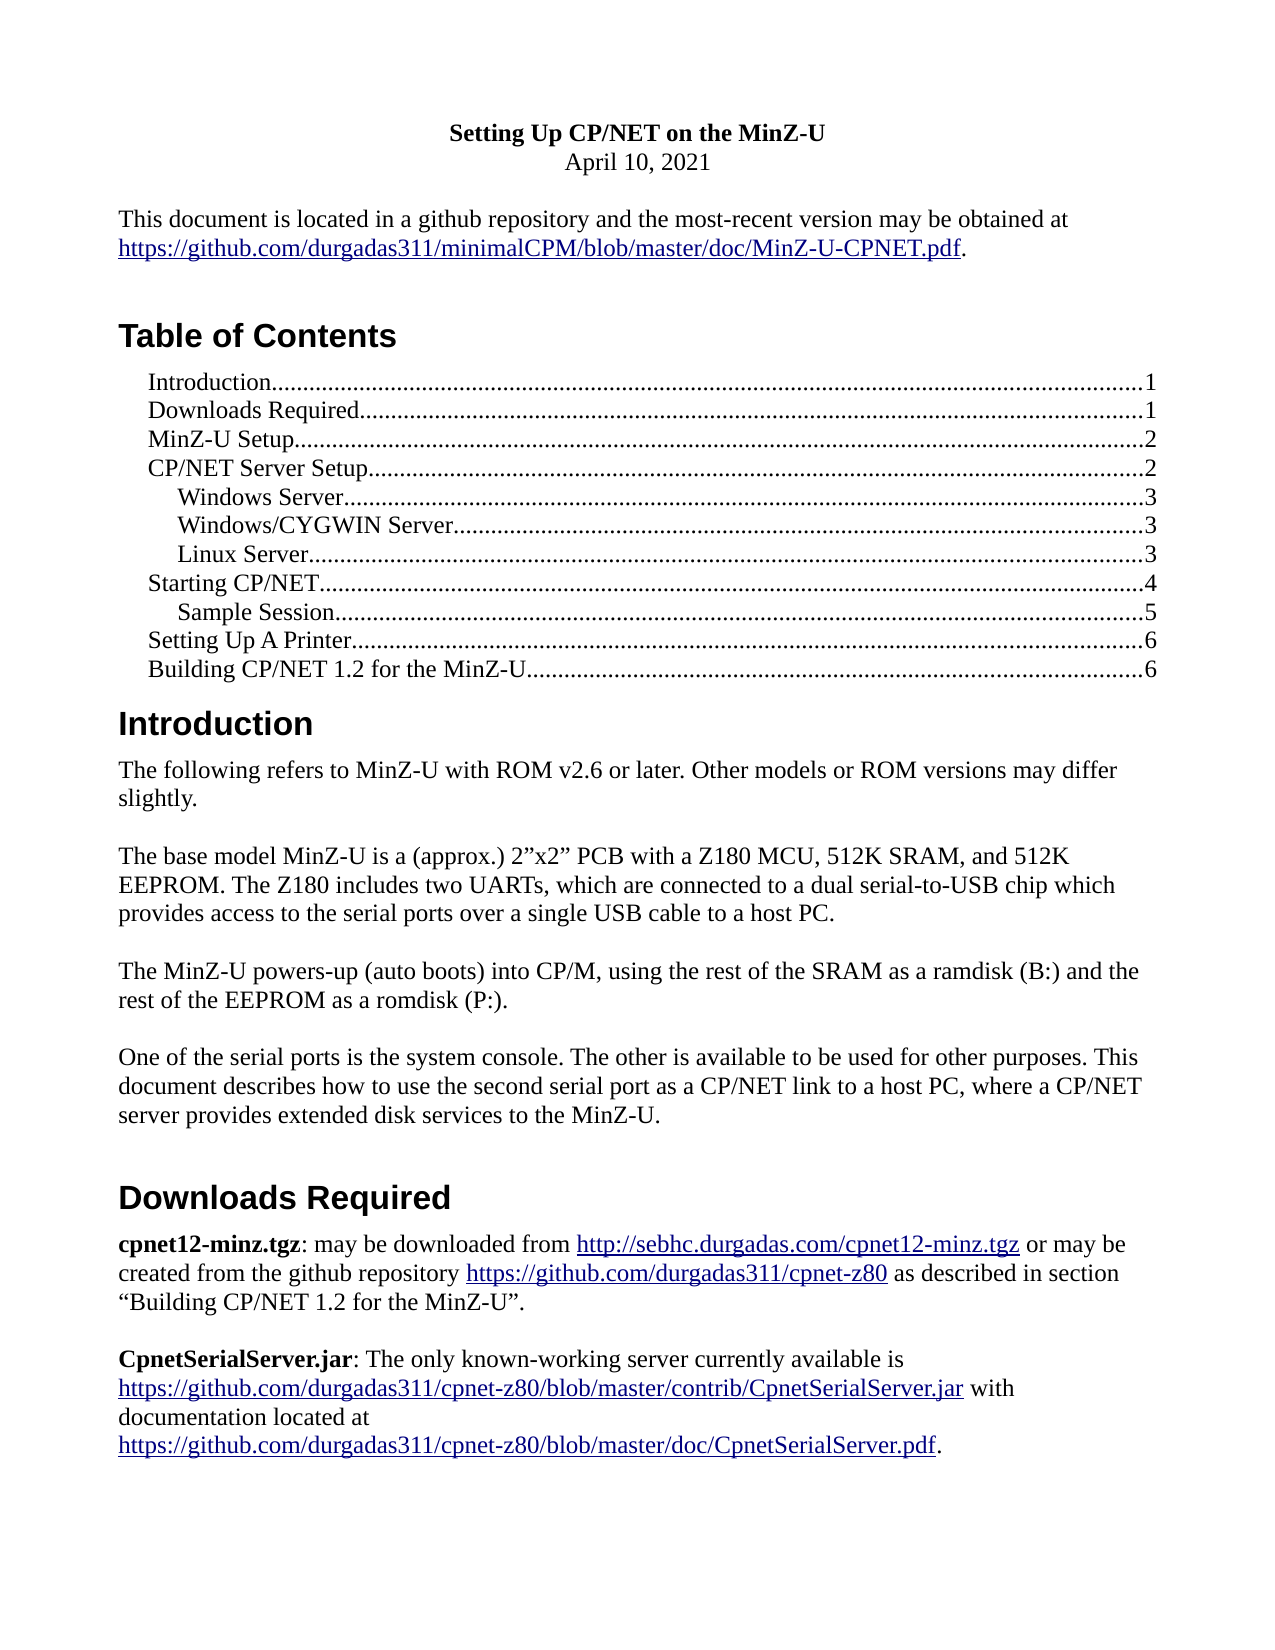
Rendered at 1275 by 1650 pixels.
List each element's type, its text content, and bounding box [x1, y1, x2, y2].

text Windows/CYGWIN Server 3 [177, 510, 1157, 539]
text MinZ-U Setup 2 [148, 424, 1157, 453]
subtitle Downloads Required [118, 1178, 1157, 1217]
text April 10, 2021 [118, 147, 1157, 176]
text CP/NET Server Setup 2 [148, 453, 1157, 482]
text Setting Up A Printer 6 [148, 625, 1157, 654]
text Windows Server 3 [177, 482, 1157, 510]
text The base model MinZ-U is a (approx.) 2”x2” PCB with a Z180 MCU, 512K SRAM, and 512K EEPROM. The Z180 includes two UARTs, which are connected to a dual serial-to-USB chip which provides access to the serial ports over a single USB cable to a host PC. [118, 841, 1157, 927]
text One of the serial ports is the system console. The other is available to be used for other purposes. This document describes how to use the second serial port as a CP/NET link to a host PC, where a CP/NET server provides extended disk services to the MinZ-U. [118, 1042, 1157, 1128]
text The MinZ-U powers-up (auto boots) into CP/M, using the rest of the SRAM as a ramdisk (B:) and the rest of the EEPROM as a romdisk (P:). [118, 956, 1157, 1013]
subtitle Table of Contents [118, 316, 1157, 354]
text Introduction 1 [148, 367, 1157, 395]
text Setting Up CP/NET on the MinZ-U [118, 118, 1157, 147]
text CpnetSerialServer.jar: The only known-working server currently available is https://github.com/durgadas311/cpnet-z80/blob/master/contrib/CpnetSerialServer.jar with documentation located at https://github.com/durgadas311/cpnet-z80/blob/master/doc/CpnetSerialServer.pdf. [118, 1344, 1157, 1459]
subtitle Introduction [118, 704, 1157, 742]
text Sample Session 5 [177, 597, 1157, 625]
text cpnet12-minz.tgz: may be downloaded from http://sebhc.durgadas.com/cpnet12-minz.tgz or may be created from the github repository https://github.com/durgadas311/cpnet-z80 as described in section “Building CP/NET 1.2 for the MinZ-U”. [118, 1229, 1157, 1316]
text Downloads Required 1 [148, 395, 1157, 424]
text Building CP/NET 1.2 for the MinZ-U 6 [148, 654, 1157, 683]
text Linux Server 3 [177, 539, 1157, 568]
text This document is located in a github repository and the most-recent version may be obtained at https://github.com/durgadas311/minimalCPM/blob/master/doc/MinZ-U-CPNET.pdf. [118, 204, 1157, 262]
text The following refers to MinZ-U with ROM v2.6 or later. Other models or ROM versions may differ slightly. [118, 755, 1157, 812]
text Starting CP/NET 4 [148, 568, 1157, 597]
